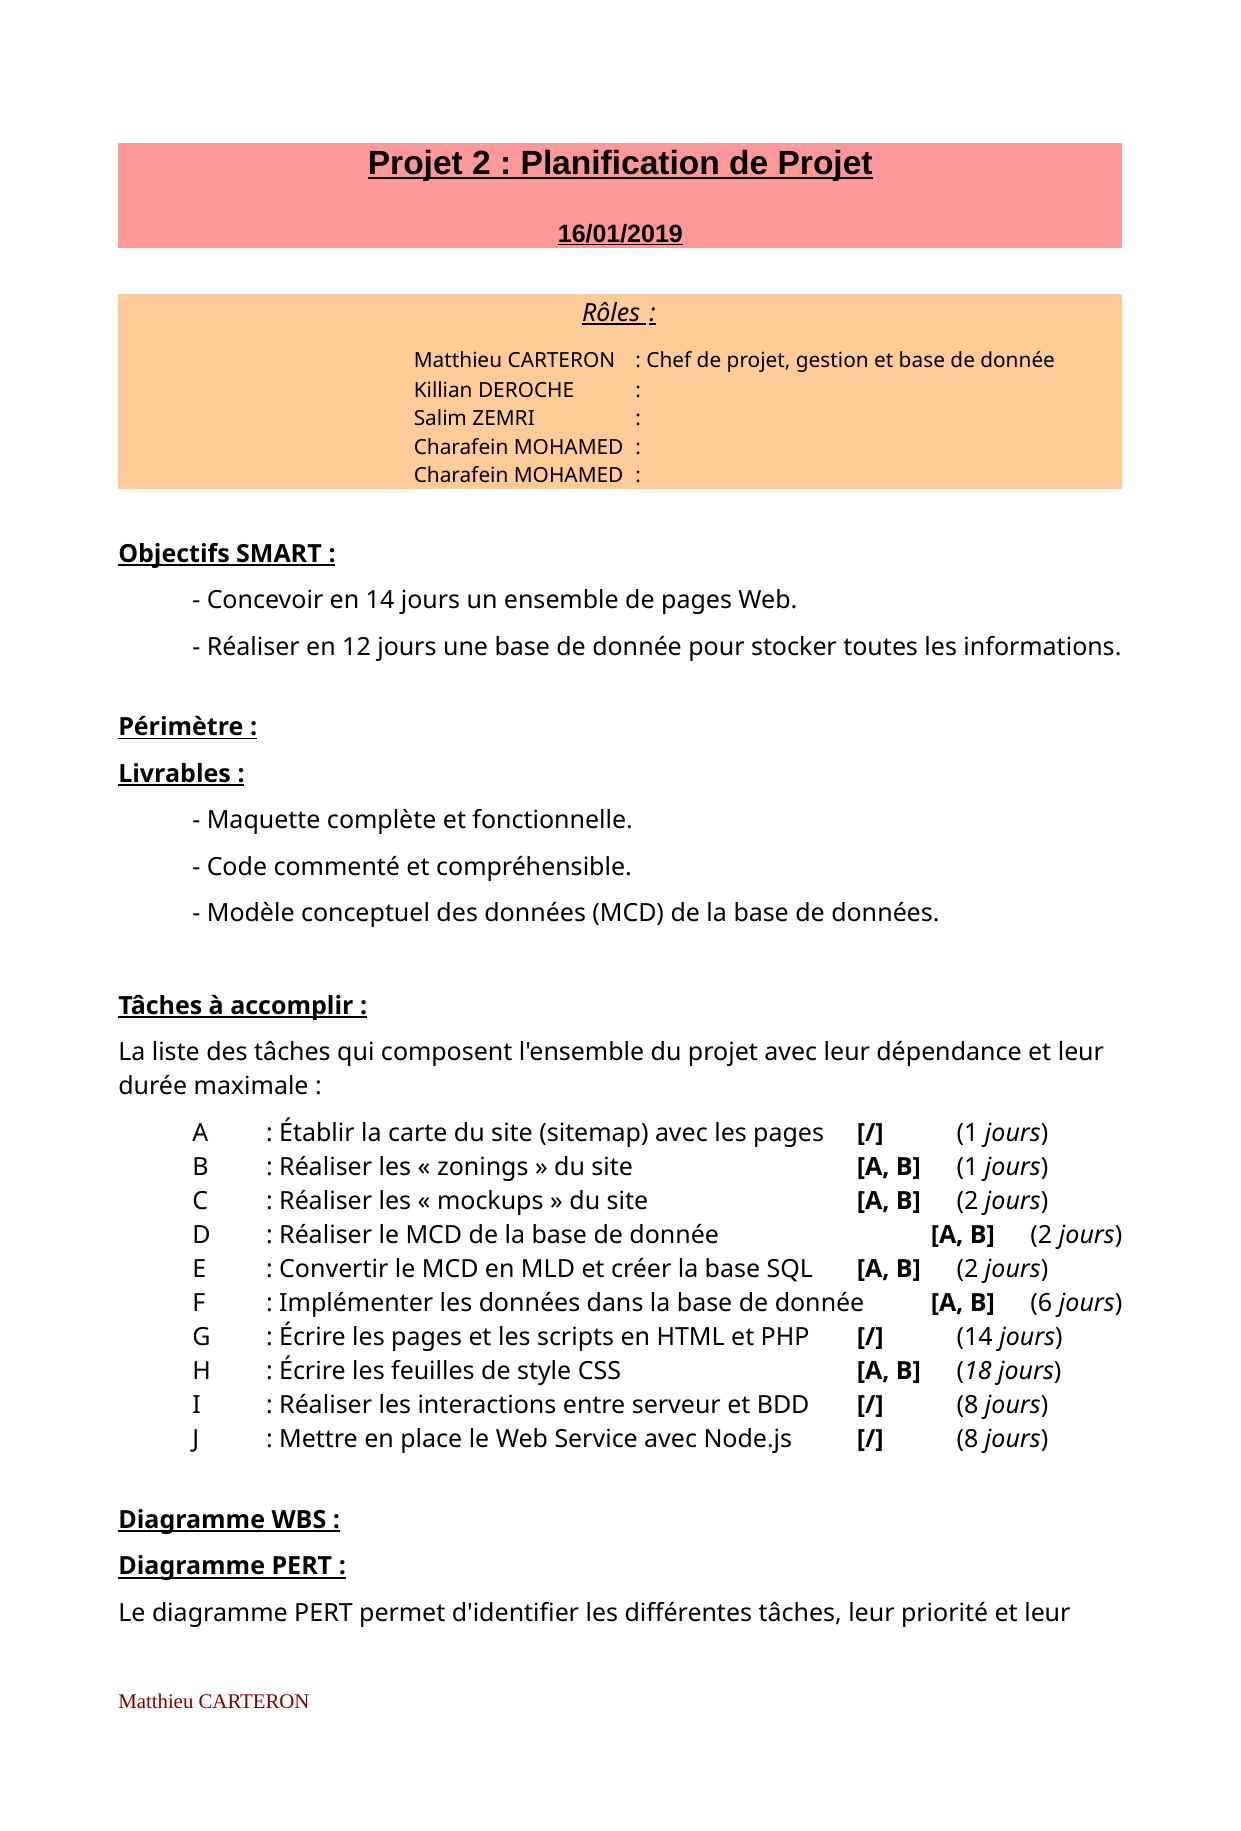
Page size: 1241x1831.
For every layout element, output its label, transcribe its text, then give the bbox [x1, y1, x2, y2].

text Charafein MOHAMED : [118, 432, 1122, 460]
text Le diagramme PERT permet d'identifier les différentes tâches, leur priorité et leur [118, 1594, 1122, 1628]
text G : Écrire les pages et les scripts en HTML et PHP [/] (14 jours) [118, 1319, 1122, 1353]
text H : Écrire les feuilles de style CSS [A, B] (18 jours) [118, 1353, 1122, 1387]
text - Code commenté et compréhensible. [118, 848, 1122, 882]
text E : Convertir le MCD en MLD et créer la base SQL [A, B] (2 jours) [118, 1251, 1122, 1285]
text Killian DEROCHE : [118, 375, 1122, 403]
text D : Réaliser le MCD de la base de donnée [A, B] (2 jours) [118, 1217, 1122, 1251]
text B : Réaliser les « zonings » du site [A, B] (1 jours) [118, 1148, 1122, 1183]
text C : Réaliser les « mockups » du site [A, B] (2 jours) [118, 1183, 1122, 1217]
text I : Réaliser les interactions entre serveur et BDD [/] (8 jours) [118, 1387, 1122, 1421]
subtitle 16/01/2019 [118, 219, 1122, 248]
text La liste des tâches qui composent l'ensemble du projet avec leur dépendance et leur durée maximale : [118, 1034, 1122, 1102]
text Salim ZEMRI : [118, 403, 1122, 432]
text - Réaliser en 12 jours une base de donnée pour stocker toutes les informations. [118, 628, 1122, 662]
subtitle Projet 2 : Planification de Projet [118, 143, 1122, 182]
text Objectifs SMART : [118, 535, 1122, 569]
text F : Implémenter les données dans la base de donnée [A, B] (6 jours) [118, 1285, 1122, 1319]
text A : Établir la carte du site (sitemap) avec les pages [/] (1 jours) [118, 1114, 1122, 1148]
text Rôles : [118, 294, 1122, 328]
text Périmètre : [118, 709, 1122, 743]
text Matthieu CARTERON : Chef de projet, gestion et base de donnée [118, 341, 1122, 375]
text J : Mettre en place le Web Service avec Node.js [/] (8 jours) [118, 1421, 1122, 1455]
text Livrables : [118, 755, 1122, 789]
text Tâches à accomplir : [118, 987, 1122, 1022]
text - Concevoir en 14 jours un ensemble de pages Web. [118, 582, 1122, 616]
text Charafein MOHAMED : [118, 460, 1122, 489]
text Diagramme WBS : [118, 1502, 1122, 1536]
text - Maquette complète et fonctionnelle. [118, 802, 1122, 836]
text - Modèle conceptuel des données (MCD) de la base de données. [118, 894, 1122, 929]
text Diagramme PERT : [118, 1548, 1122, 1582]
